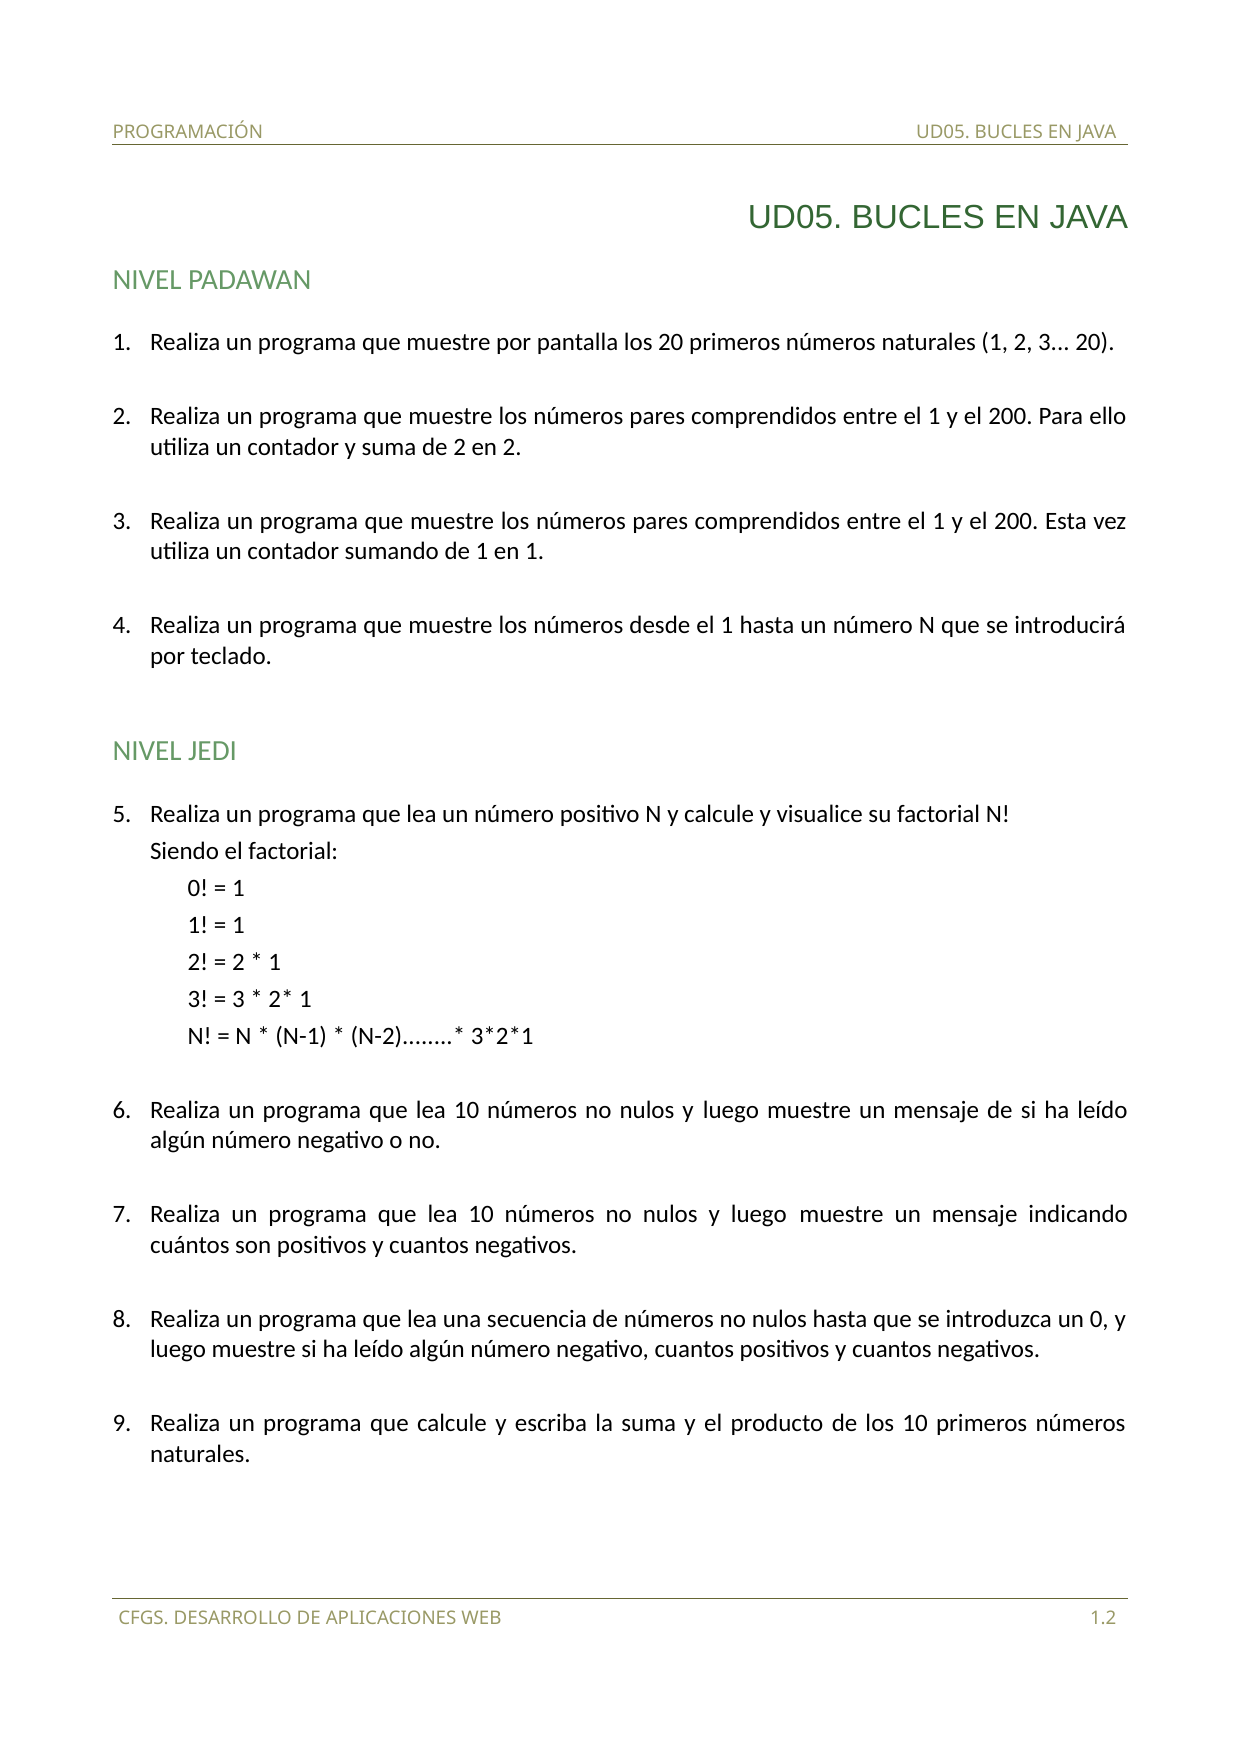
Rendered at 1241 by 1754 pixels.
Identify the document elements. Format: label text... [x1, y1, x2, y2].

list 3! = 3 * 2* 1 [150, 983, 1128, 1013]
list Realiza un programa que calcule y escriba la suma y el producto de los 10 primeros números naturales. [112, 1407, 1128, 1468]
list N! = N * (N-1) * (N-2)........* 3*2*1 [150, 1020, 1128, 1050]
text UD05. Bucles en java [112, 197, 1128, 236]
list Realiza un programa que lea 10 números no nulos y luego muestre un mensaje de si ha leído algún número negativo o no. [112, 1094, 1128, 1155]
subtitle NIVEL JEDI [112, 732, 1128, 768]
list Realiza un programa que lea un número positivo N y calcule y visualice su factorial N! [112, 798, 1128, 828]
list Siendo el factorial: [112, 835, 1128, 865]
list Realiza un programa que lea 10 números no nulos y luego muestre un mensaje indicando cuántos son positivos y cuantos negativos. [112, 1198, 1128, 1259]
list Realiza un programa que muestre los números pares comprendidos entre el 1 y el 200. Para ello utiliza un contador y suma de 2 en 2. [112, 400, 1128, 461]
list 2! = 2 * 1 [150, 946, 1128, 976]
list 1! = 1 [150, 909, 1128, 939]
list Realiza un programa que muestre los números desde el 1 hasta un número N que se introducirá por teclado. [112, 609, 1128, 670]
list Realiza un programa que muestre por pantalla los 20 primeros números naturales (1, 2, 3... 20). [112, 326, 1128, 357]
subtitle NIVEL PADAWAN [112, 261, 1128, 296]
list Realiza un programa que lea una secuencia de números no nulos hasta que se introduzca un 0, y luego muestre si ha leído algún número negativo, cuantos positivos y cuantos negativos. [112, 1303, 1128, 1364]
list 0! = 1 [150, 872, 1128, 902]
list Realiza un programa que muestre los números pares comprendidos entre el 1 y el 200. Esta vez utiliza un contador sumando de 1 en 1. [112, 505, 1128, 566]
